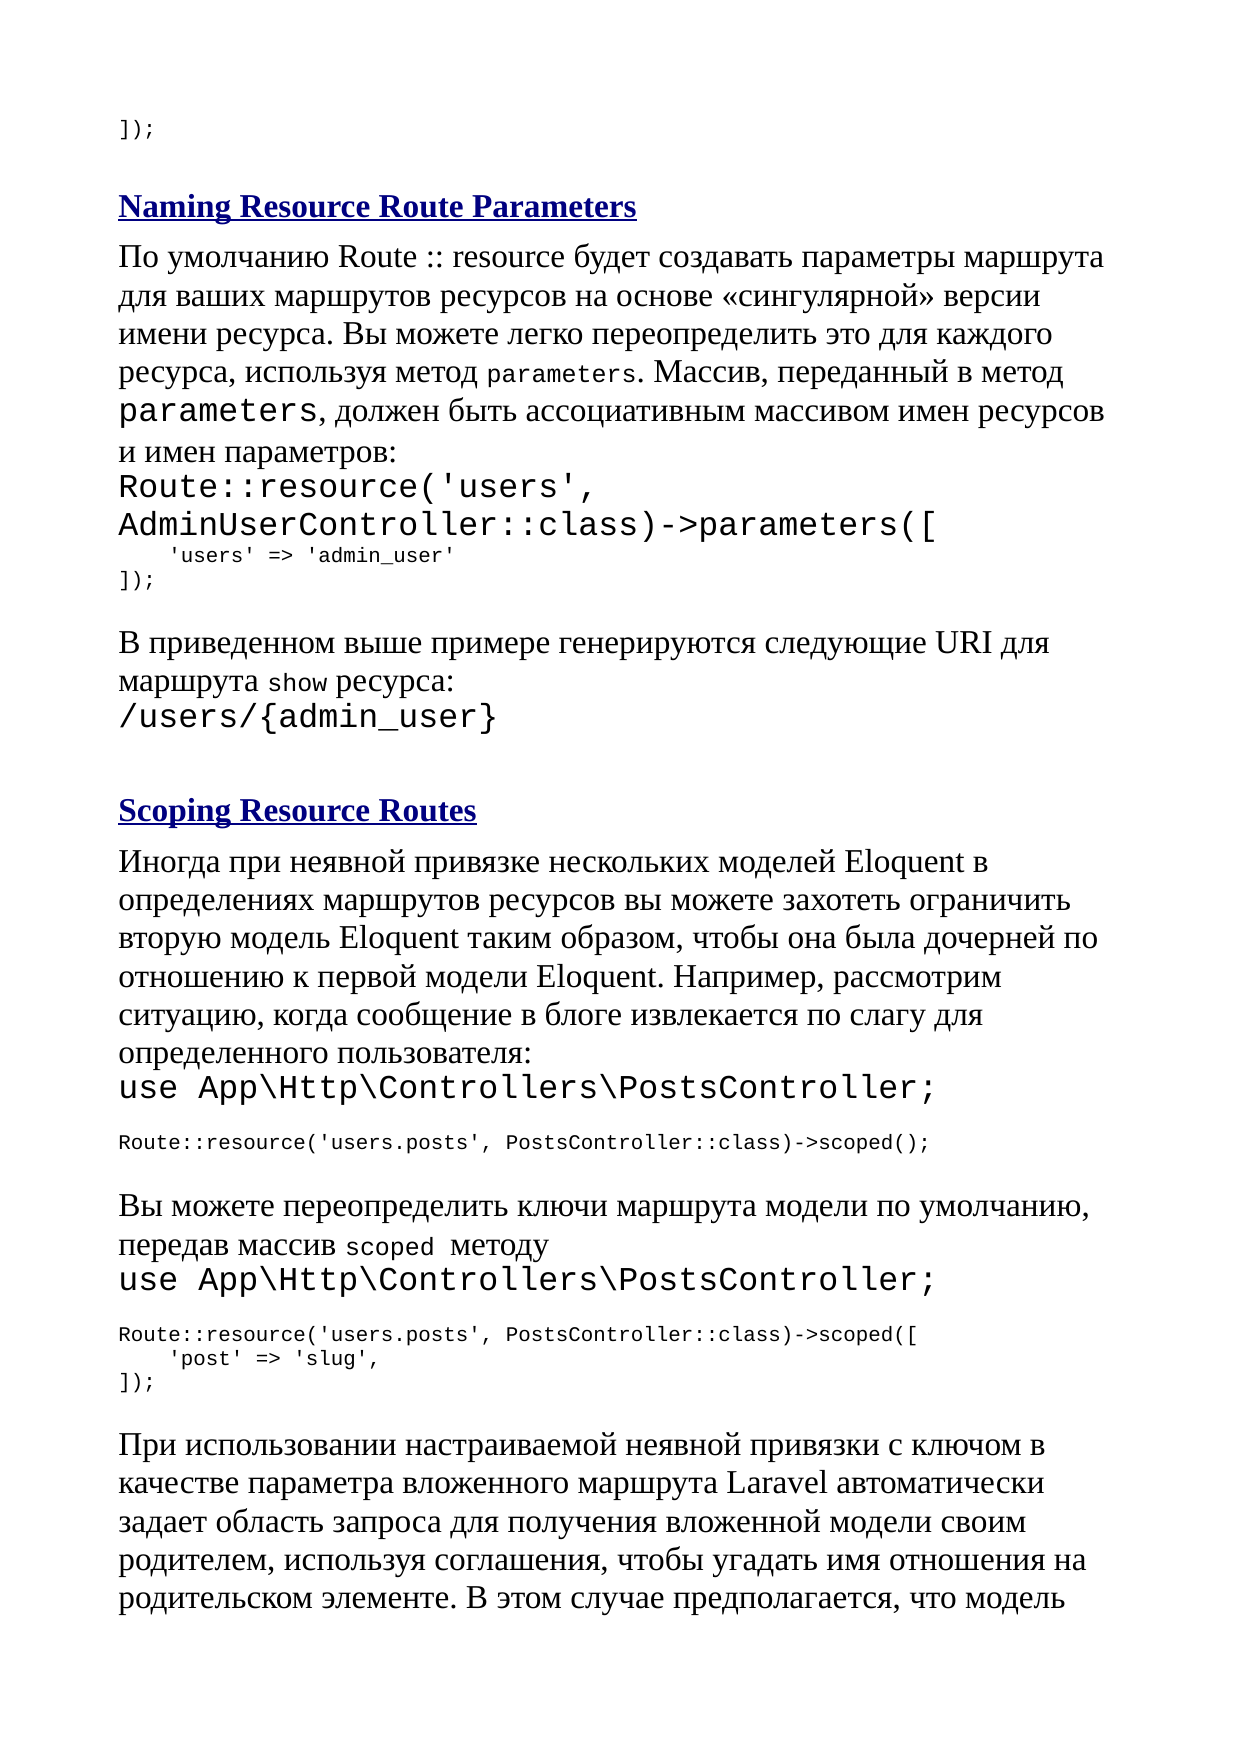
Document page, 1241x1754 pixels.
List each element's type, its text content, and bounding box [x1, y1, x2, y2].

subtitle Naming Resource Route Parameters [118, 186, 1122, 224]
text use App\Http\Controllers\PostsController; [118, 1262, 1122, 1300]
text Вы можете переопределить ключи маршрута модели по умолчанию, передав массив scoped методу [118, 1185, 1122, 1262]
text В приведенном выше примере генерируются следующие URI для маршрута show ресурса: [118, 622, 1122, 699]
subtitle Scoping Resource Routes [118, 790, 1122, 828]
text Route::resource('users.posts', PostsController::class)->scoped([ [118, 1324, 1122, 1347]
text ]); [118, 569, 1122, 593]
text Иногда при неявной привязке нескольких моделей Eloquent в определениях маршрутов ресурсов вы можете захотеть ограничить вторую модель Eloquent таким образом, чтобы она была дочерней по отношению к первой модели Eloquent. Например, рассмотрим ситуацию, когда сообщение в блоге извлекается по слагу для определенного пользователя: [118, 841, 1122, 1071]
text 'post' => 'slug', [118, 1347, 1122, 1371]
text 'users' => 'admin_user' [118, 546, 1122, 569]
text Route::resource('users', AdminUserController::class)->parameters([ [118, 470, 1122, 546]
text По умолчанию Route :: resource будет создавать параметры маршрута для ваших маршрутов ресурсов на основе «сингулярной» версии имени ресурса. Вы можете легко переопределить это для каждого ресурса, используя метод parameters. Массив, переданный в метод parameters, должен быть ассоциативным массивом имен ресурсов и имен параметров: [118, 237, 1122, 470]
text /users/{admin_user} [118, 699, 1122, 737]
text При использовании настраиваемой неявной привязки с ключом в качестве параметра вложенного маршрута Laravel автоматически задает область запроса для получения вложенной модели своим родителем, используя соглашения, чтобы угадать имя отношения на родительском элементе. В этом случае предполагается, что модель [118, 1424, 1122, 1616]
text ]); [118, 118, 1122, 142]
text use App\Http\Controllers\PostsController; [118, 1071, 1122, 1109]
text Route::resource('users.posts', PostsController::class)->scoped(); [118, 1132, 1122, 1156]
text ]); [118, 1371, 1122, 1395]
